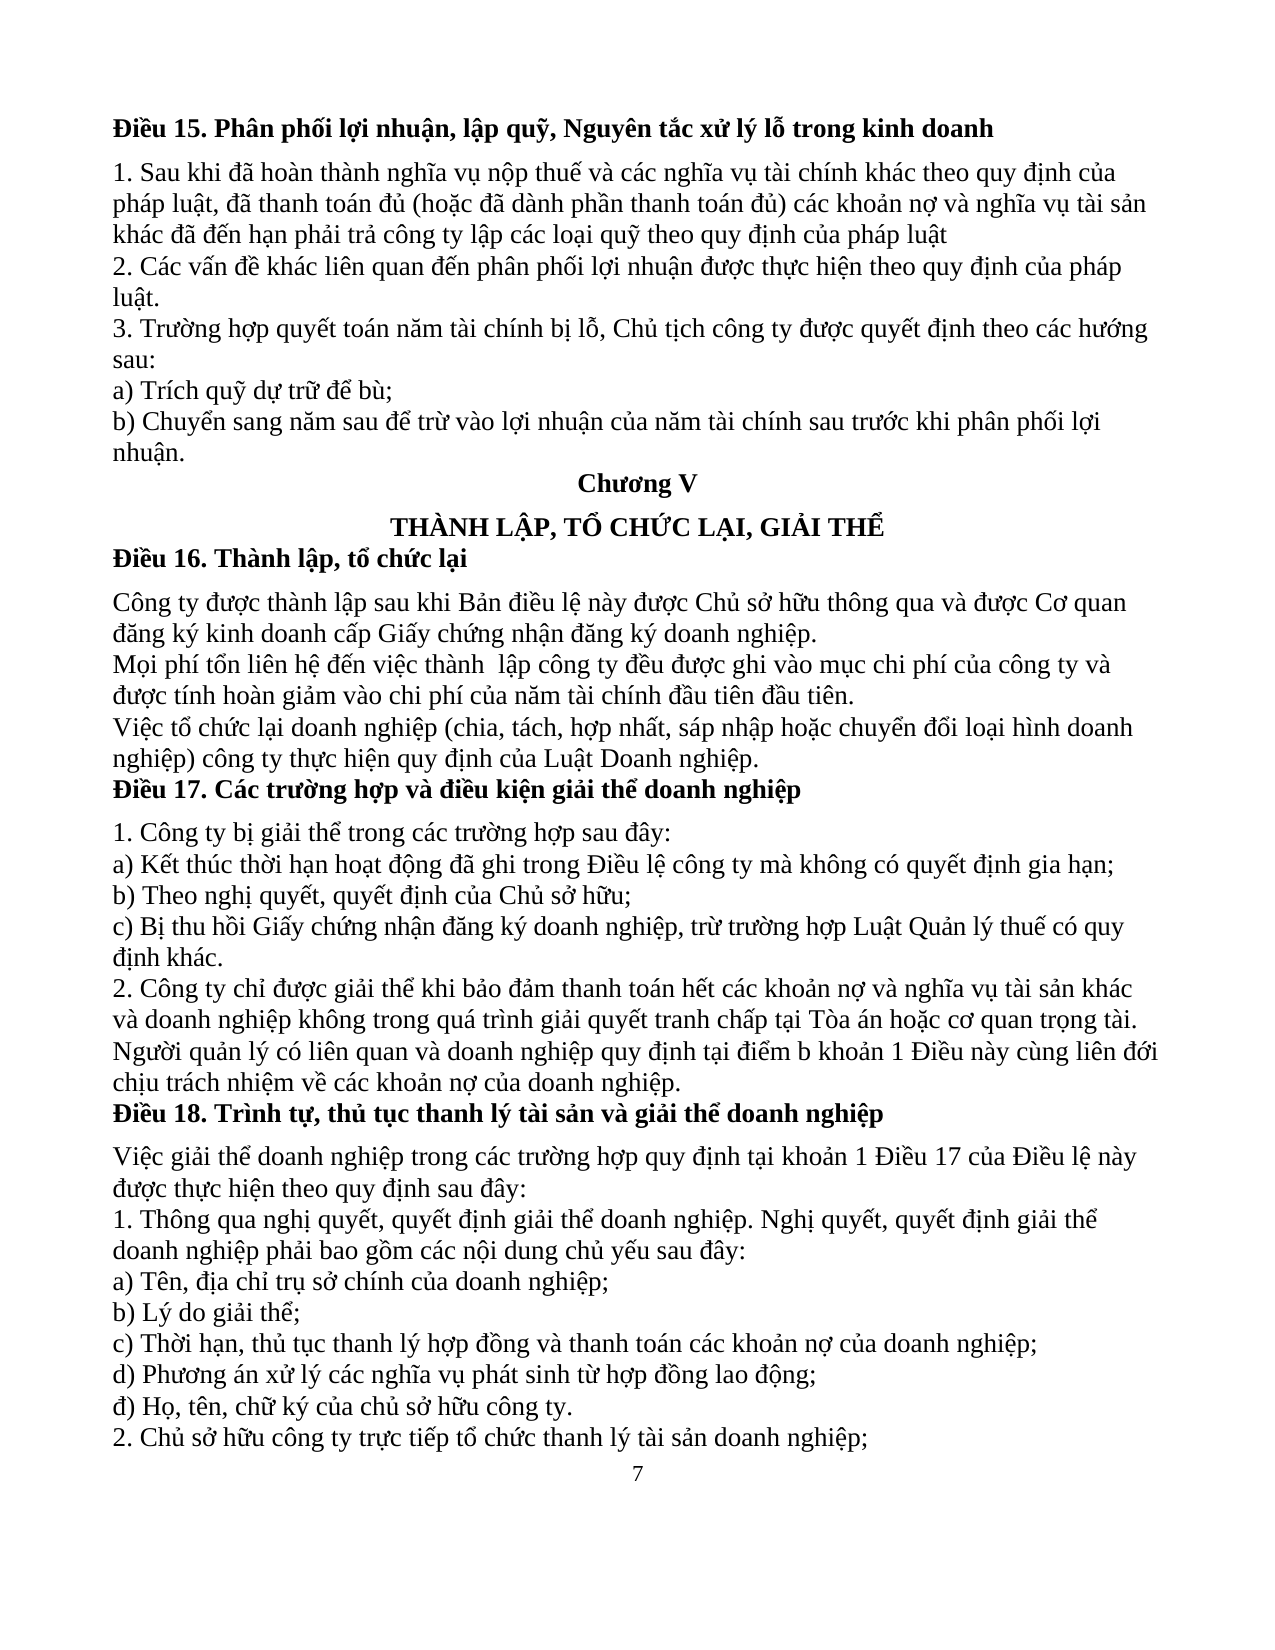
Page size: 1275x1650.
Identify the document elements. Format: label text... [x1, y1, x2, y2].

text 2. Công ty chỉ được giải thể khi bảo đảm thanh toán hết các khoản nợ và nghĩa vụ tài sản khác và doanh nghiệp không trong quá trình giải quyết tranh chấp tại Tòa án hoặc cơ quan trọng tài. Người quản lý có liên quan và doanh nghiệp quy định tại điểm b khoản 1 Điều này cùng liên đới chịu trách nhiệm về các khoản nợ của doanh nghiệp. [112, 972, 1162, 1097]
subtitle Điều 16. Thành lập, tổ chức lại [112, 542, 1162, 573]
text 1. Công ty bị giải thể trong các trường hợp sau đây: [112, 817, 1162, 848]
text 2. Chủ sở hữu công ty trực tiếp tổ chức thanh lý tài sản doanh nghiệp; [112, 1421, 1162, 1452]
text d) Phương án xử lý các nghĩa vụ phát sinh từ hợp đồng lao động; [112, 1358, 1162, 1390]
text a) Trích quỹ dự trữ để bù; [112, 374, 1162, 405]
text b) Theo nghị quyết, quyết định của Chủ sở hữu; [112, 879, 1162, 910]
subtitle Điều 15. Phân phối lợi nhuận, lập quỹ, Nguyên tắc xử lý lỗ trong kinh doanh [112, 112, 1162, 144]
text a) Tên, địa chỉ trụ sở chính của doanh nghiệp; [112, 1265, 1162, 1296]
text 1. Thông qua nghị quyết, quyết định giải thể doanh nghiệp. Nghị quyết, quyết định giải thể doanh nghiệp phải bao gồm các nội dung chủ yếu sau đây: [112, 1203, 1162, 1265]
text c) Thời hạn, thủ tục thanh lý hợp đồng và thanh toán các khoản nợ của doanh nghiệp; [112, 1327, 1162, 1358]
text b) Chuyển sang năm sau để trừ vào lợi nhuận của năm tài chính sau trước khi phân phối lợi nhuận. [112, 405, 1162, 468]
text a) Kết thúc thời hạn hoạt động đã ghi trong Điều lệ công ty mà không có quyết định gia hạn; [112, 848, 1162, 879]
subtitle Chương V [112, 468, 1162, 499]
subtitle Điều 17. Các trường hợp và điều kiện giải thể doanh nghiệp [112, 773, 1162, 804]
text Mọi phí tổn liên hệ đến việc thành lập công ty đều được ghi vào mục chi phí của công ty và được tính hoàn giảm vào chi phí của năm tài chính đầu tiên đầu tiên. [112, 648, 1162, 711]
text Việc tổ chức lại doanh nghiệp (chia, tách, hợp nhất, sáp nhập hoặc chuyển đổi loại hình doanh nghiệp) công ty thực hiện quy định của Luật Doanh nghiệp. [112, 711, 1162, 773]
text 2. Các vấn đề khác liên quan đến phân phối lợi nhuận được thực hiện theo quy định của pháp luật. [112, 249, 1162, 312]
text 1. Sau khi đã hoàn thành nghĩa vụ nộp thuế và các nghĩa vụ tài chính khác theo quy định của pháp luật, đã thanh toán đủ (hoặc đã dành phần thanh toán đủ) các khoản nợ và nghĩa vụ tài sản khác đã đến hạn phải trả công ty lập các loại quỹ theo quy định của pháp luật [112, 156, 1162, 249]
subtitle THÀNH LẬP, TỔ CHỨC LẠI, GIẢI THỂ [112, 511, 1162, 542]
text Việc giải thể doanh nghiệp trong các trường hợp quy định tại khoản 1 Điều 17 của Điều lệ này được thực hiện theo quy định sau đây: [112, 1141, 1162, 1203]
text đ) Họ, tên, chữ ký của chủ sở hữu công ty. [112, 1390, 1162, 1421]
text Công ty được thành lập sau khi Bản điều lệ này được Chủ sở hữu thông qua và được Cơ quan đăng ký kinh doanh cấp Giấy chứng nhận đăng ký doanh nghiệp. [112, 586, 1162, 648]
subtitle Điều 18. Trình tự, thủ tục thanh lý tài sản và giải thể doanh nghiệp [112, 1097, 1162, 1128]
text c) Bị thu hồi Giấy chứng nhận đăng ký doanh nghiệp, trừ trường hợp Luật Quản lý thuế có quy định khác. [112, 910, 1162, 972]
text b) Lý do giải thể; [112, 1296, 1162, 1327]
text 3. Trường hợp quyết toán năm tài chính bị lỗ, Chủ tịch công ty được quyết định theo các hướng sau: [112, 312, 1162, 374]
